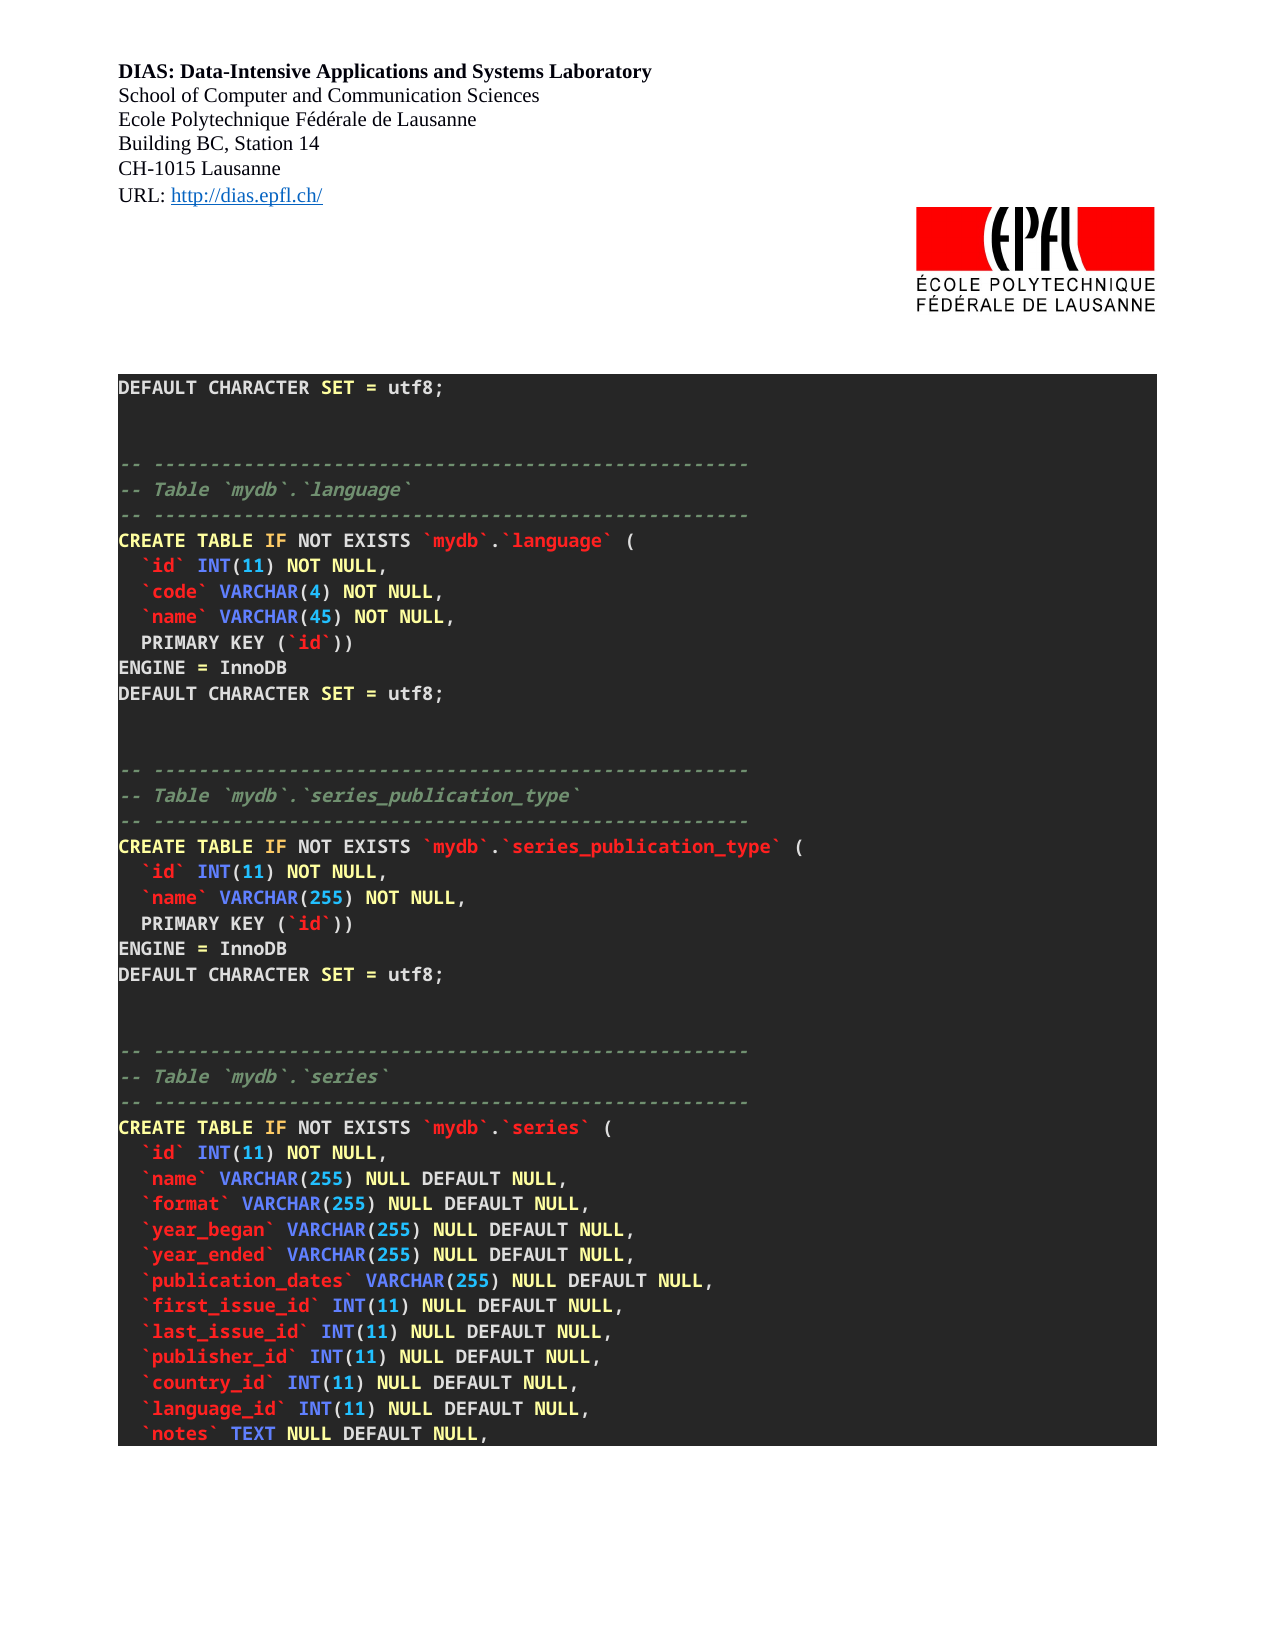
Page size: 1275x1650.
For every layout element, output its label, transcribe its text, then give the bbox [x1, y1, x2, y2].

text ENGINE = InnoDB [118, 935, 1157, 961]
text `name` VARCHAR(255) NULL DEFAULT NULL, [118, 1165, 1157, 1191]
text `id` INT(11) NOT NULL, [118, 859, 1157, 884]
text DEFAULT CHARACTER SET = utf8; [118, 961, 1157, 986]
text `country_id` INT(11) NULL DEFAULT NULL, [118, 1369, 1157, 1395]
text CREATE TABLE IF NOT EXISTS `mydb`.`series` ( [118, 1114, 1157, 1139]
text `name` VARCHAR(45) NOT NULL, [118, 604, 1157, 629]
text `name` VARCHAR(255) NOT NULL, [118, 884, 1157, 910]
text `language_id` INT(11) NULL DEFAULT NULL, [118, 1395, 1157, 1420]
text CREATE TABLE IF NOT EXISTS `mydb`.`language` ( [118, 527, 1157, 553]
text -- ----------------------------------------------------- [118, 1037, 1157, 1063]
text DEFAULT CHARACTER SET = utf8; [118, 680, 1157, 706]
text `format` VARCHAR(255) NULL DEFAULT NULL, [118, 1191, 1157, 1216]
text -- ----------------------------------------------------- [118, 1088, 1157, 1114]
text `id` INT(11) NOT NULL, [118, 553, 1157, 578]
text -- Table `mydb`.`language` [118, 476, 1157, 502]
text -- ----------------------------------------------------- [118, 451, 1157, 476]
text ENGINE = InnoDB [118, 655, 1157, 680]
text `first_issue_id` INT(11) NULL DEFAULT NULL, [118, 1293, 1157, 1318]
text `year_ended` VARCHAR(255) NULL DEFAULT NULL, [118, 1242, 1157, 1267]
text `notes` TEXT NULL DEFAULT NULL, [118, 1420, 1157, 1446]
text `last_issue_id` INT(11) NULL DEFAULT NULL, [118, 1318, 1157, 1344]
picture [916, 207, 1157, 315]
text `code` VARCHAR(4) NOT NULL, [118, 578, 1157, 604]
text -- ----------------------------------------------------- [118, 808, 1157, 833]
text `publisher_id` INT(11) NULL DEFAULT NULL, [118, 1344, 1157, 1369]
text DEFAULT CHARACTER SET = utf8; [118, 374, 1157, 399]
text CREATE TABLE IF NOT EXISTS `mydb`.`series_publication_type` ( [118, 833, 1157, 859]
text `year_began` VARCHAR(255) NULL DEFAULT NULL, [118, 1216, 1157, 1242]
text `publication_dates` VARCHAR(255) NULL DEFAULT NULL, [118, 1267, 1157, 1293]
text PRIMARY KEY (`id`)) [118, 910, 1157, 935]
text -- ----------------------------------------------------- [118, 502, 1157, 527]
text -- Table `mydb`.`series_publication_type` [118, 782, 1157, 808]
text -- Table `mydb`.`series` [118, 1063, 1157, 1088]
text `id` INT(11) NOT NULL, [118, 1139, 1157, 1165]
text -- ----------------------------------------------------- [118, 757, 1157, 782]
text PRIMARY KEY (`id`)) [118, 629, 1157, 655]
